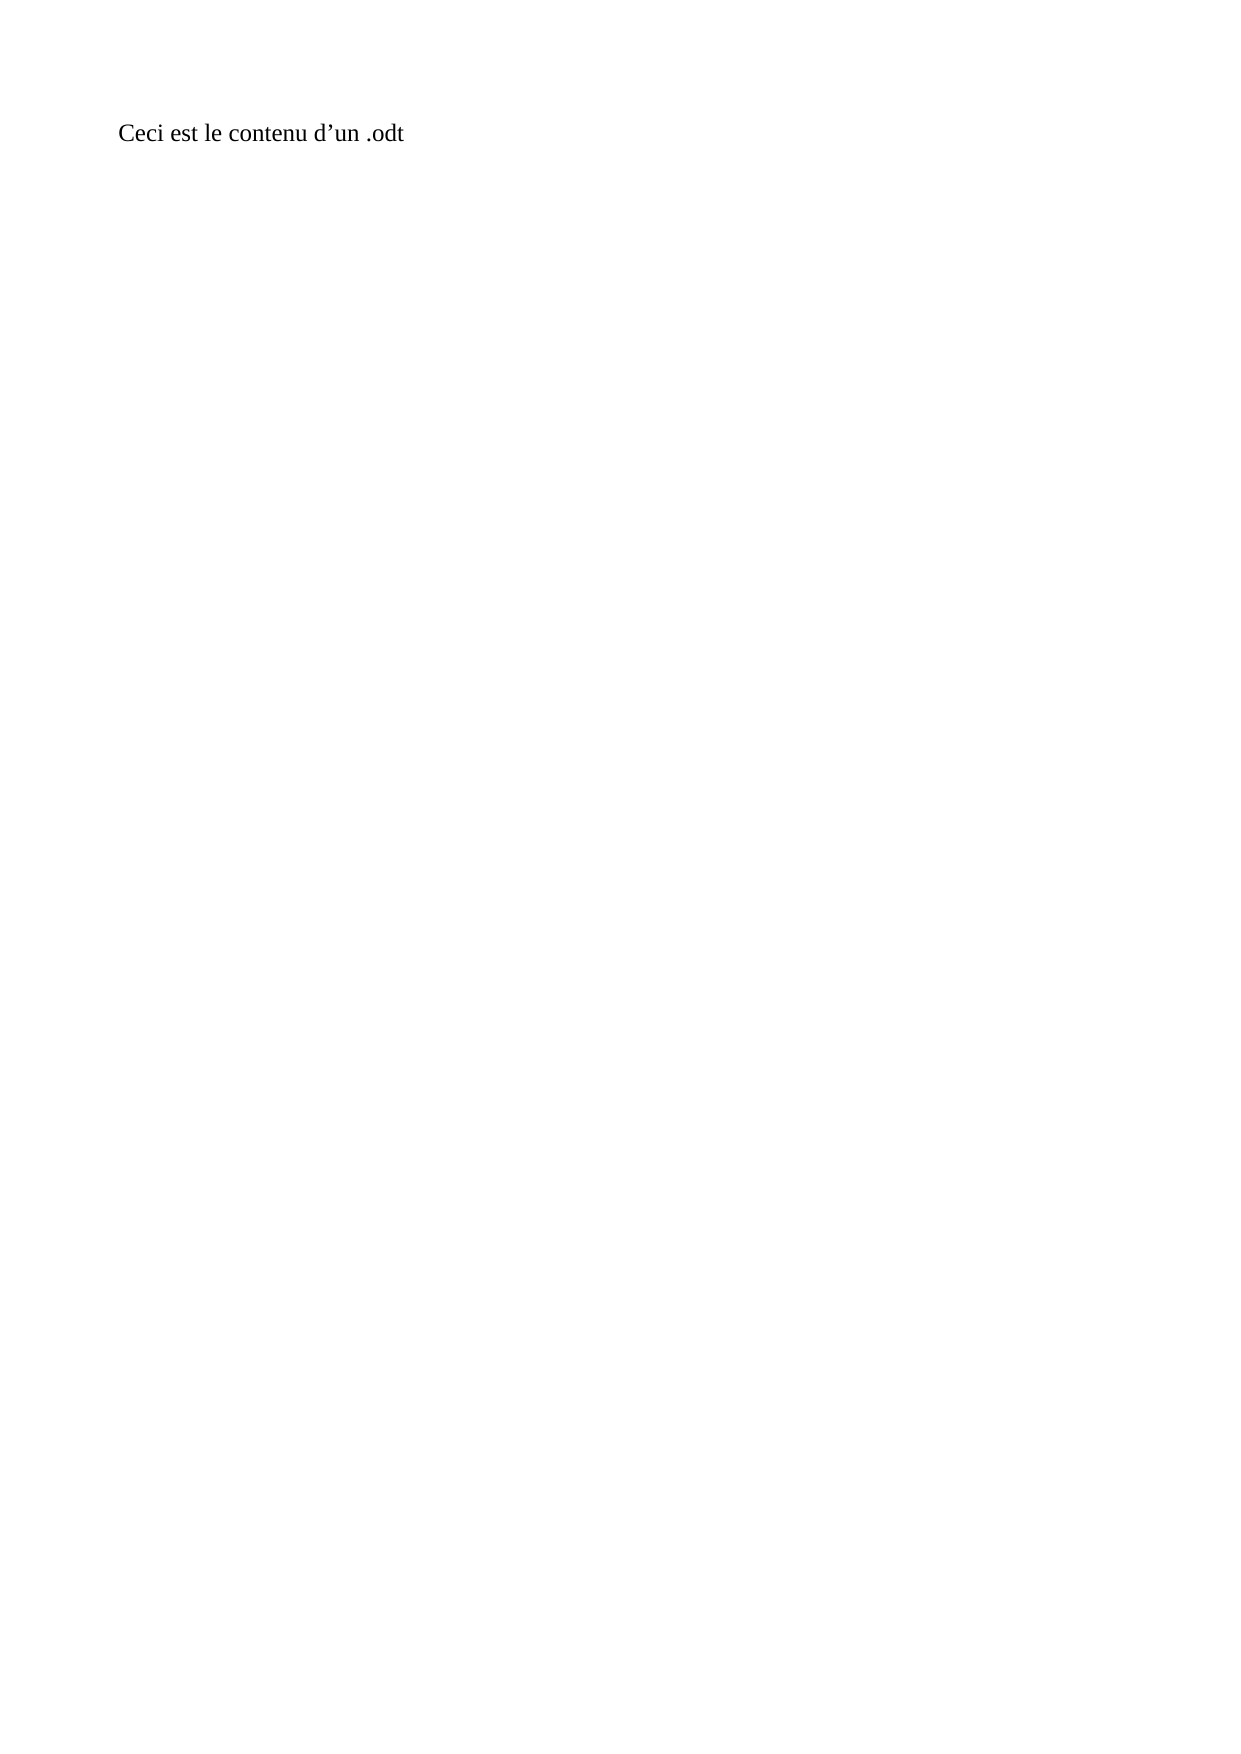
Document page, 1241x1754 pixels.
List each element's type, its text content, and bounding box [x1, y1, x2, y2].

text Ceci est le contenu d’un .odt [118, 118, 1122, 147]
